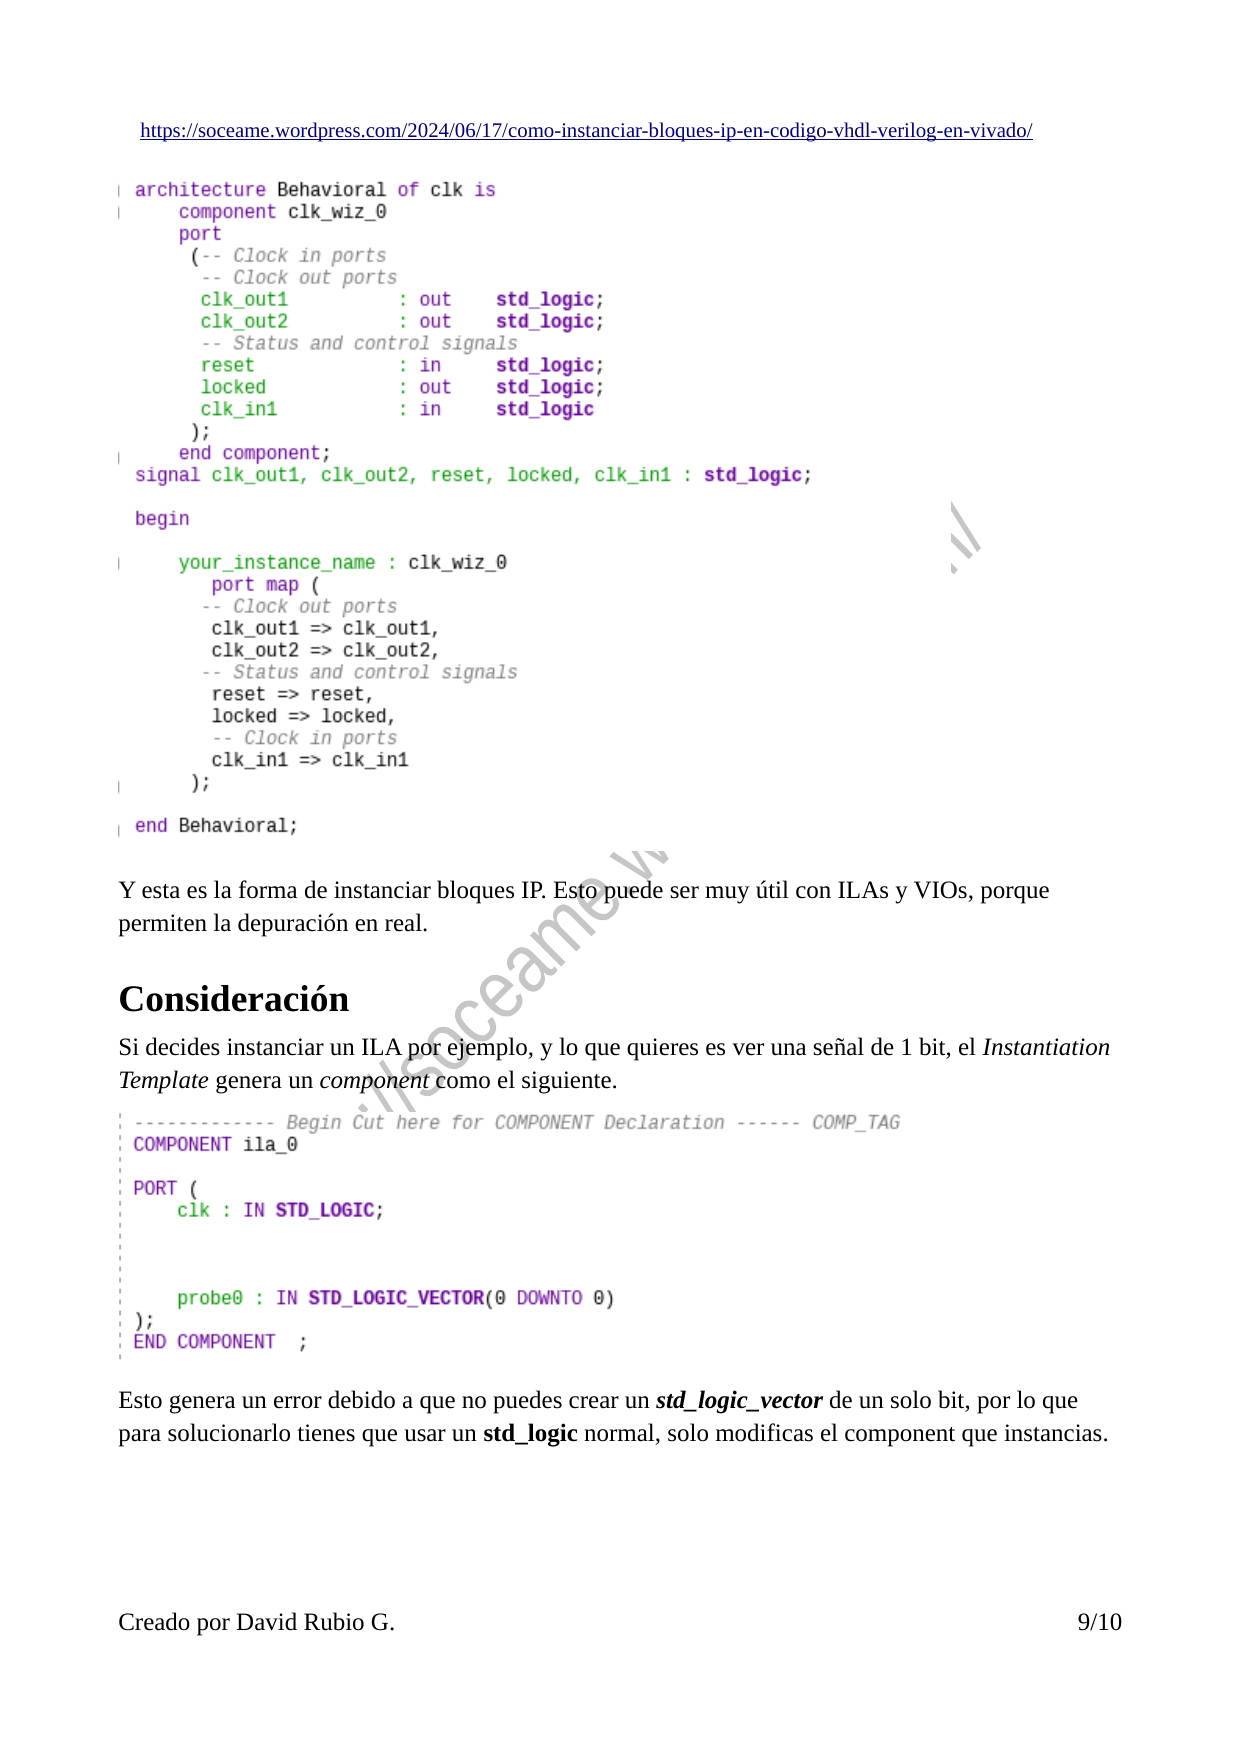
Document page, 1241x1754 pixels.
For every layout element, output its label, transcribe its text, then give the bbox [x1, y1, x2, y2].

text Y esta es la forma de instanciar bloques IP. Esto puede ser muy útil con ILAs y VIOs, porque permiten la depuración en real. [118, 875, 1122, 937]
text Esto genera un error debido a que no puedes crear un std_logic_vector de un solo bit, por lo que para solucionarlo tienes que usar un std_logic normal, solo modificas el component que instancias. [118, 1385, 1122, 1447]
subtitle Consideración [118, 976, 1122, 1019]
picture [118, 1112, 933, 1361]
picture [118, 177, 951, 851]
text Si decides instanciar un ILA por ejemplo, y lo que quieres es ver una señal de 1 bit, el Instantiation Template genera un component como el siguiente. [118, 1032, 437, 1094]
text Si decides instanciar un ILA por ejemplo, y lo que quieres es ver una señal de 1 bit, el Instantiation Template genera un component como el siguiente. [407, 1032, 1122, 1094]
